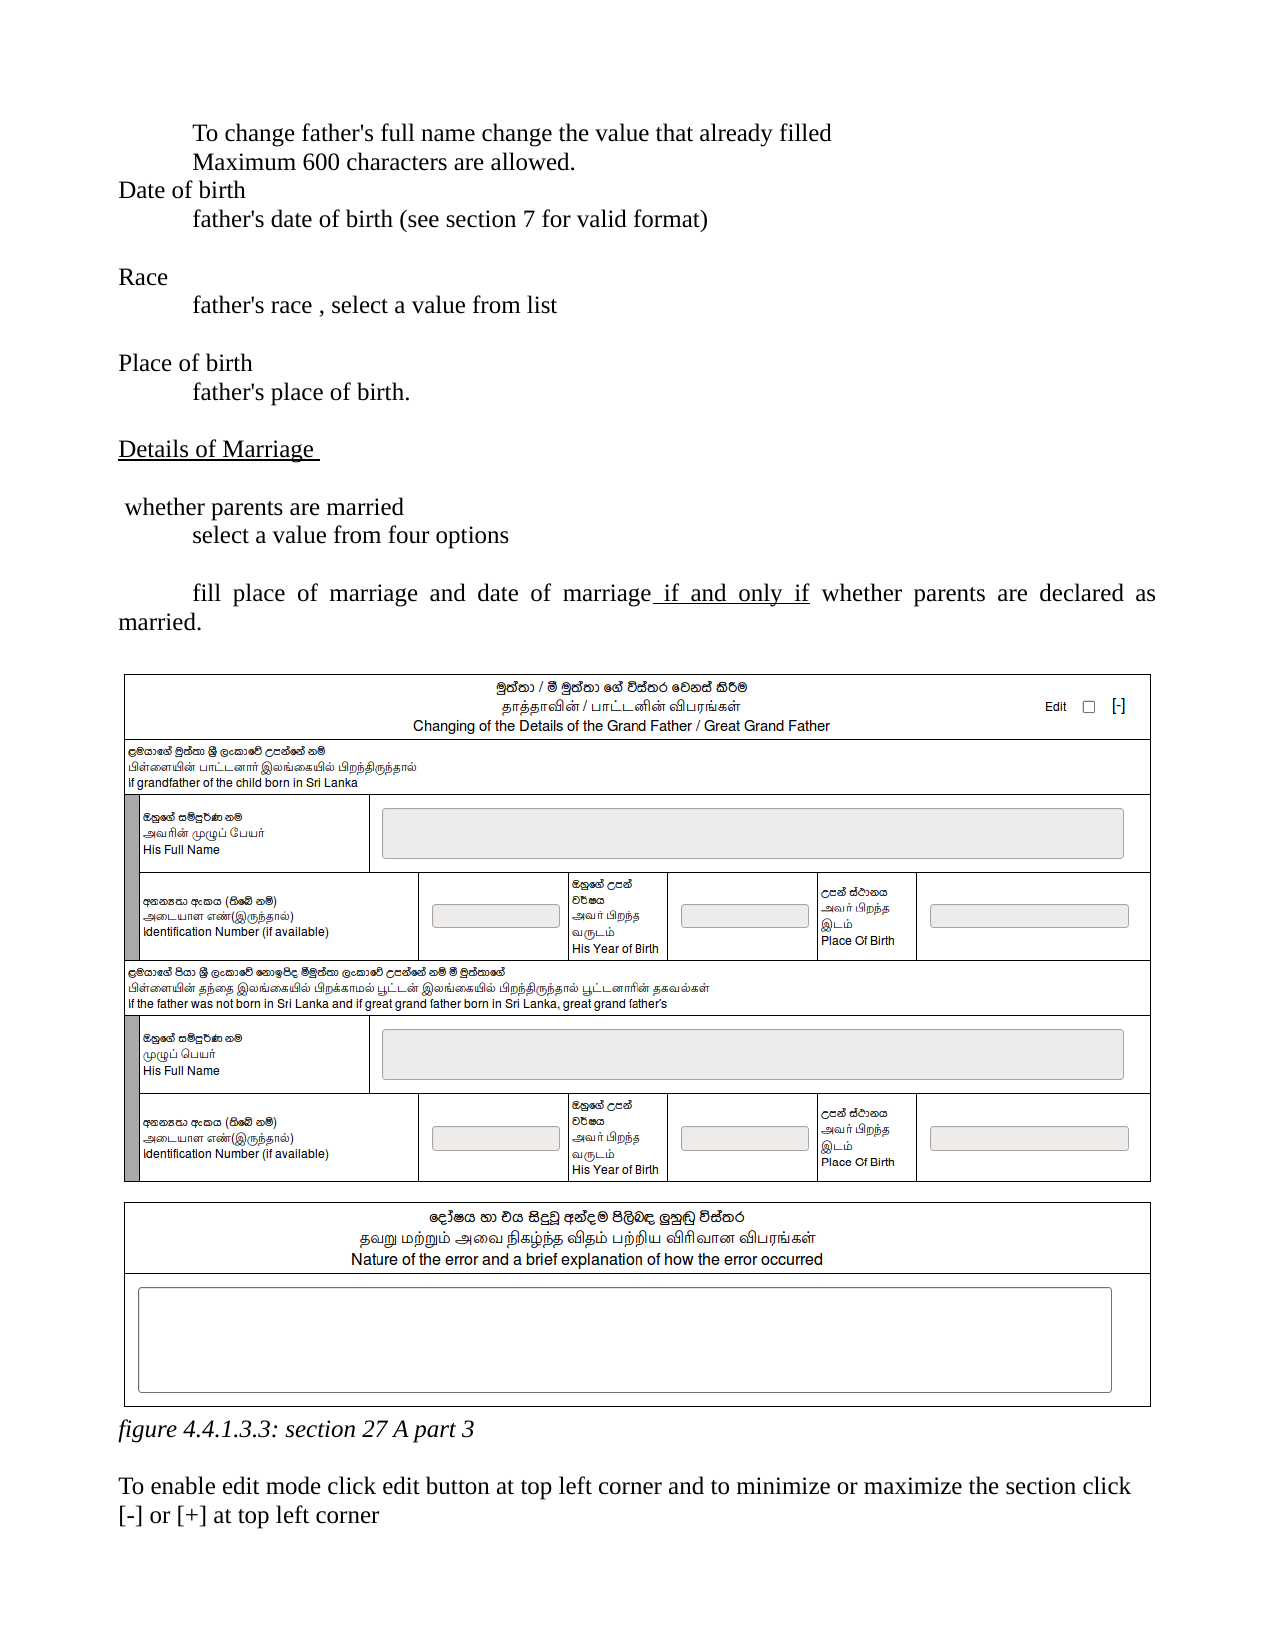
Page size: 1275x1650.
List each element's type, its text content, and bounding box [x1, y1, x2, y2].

text To change father's full name change the value that already filled [118, 118, 1157, 147]
text Maximum 600 characters are allowed. [118, 147, 1157, 176]
text whether parents are married [118, 492, 1157, 521]
text Details of Marriage [118, 434, 1157, 463]
text father's date of birth (see section 7 for valid format) [118, 204, 1157, 233]
text select a value from four options [118, 521, 1157, 549]
text Race [118, 262, 1157, 291]
text figure 4.4.1.3.3: section 27 A part 3 [118, 1414, 1157, 1443]
text fill place of marriage and date of marriage if and only if whether parents are declared as married. [118, 578, 1157, 636]
text father's race , select a value from list [118, 291, 1157, 319]
text Place of birth [118, 348, 1157, 377]
text To enable edit mode click edit button at top left corner and to minimize or maximize the section click [118, 1471, 1157, 1500]
text Date of birth [118, 176, 1157, 204]
text father's place of birth. [118, 377, 1157, 406]
picture [118, 660, 1158, 1414]
text [-] or [+] at top left corner [118, 1500, 1157, 1529]
